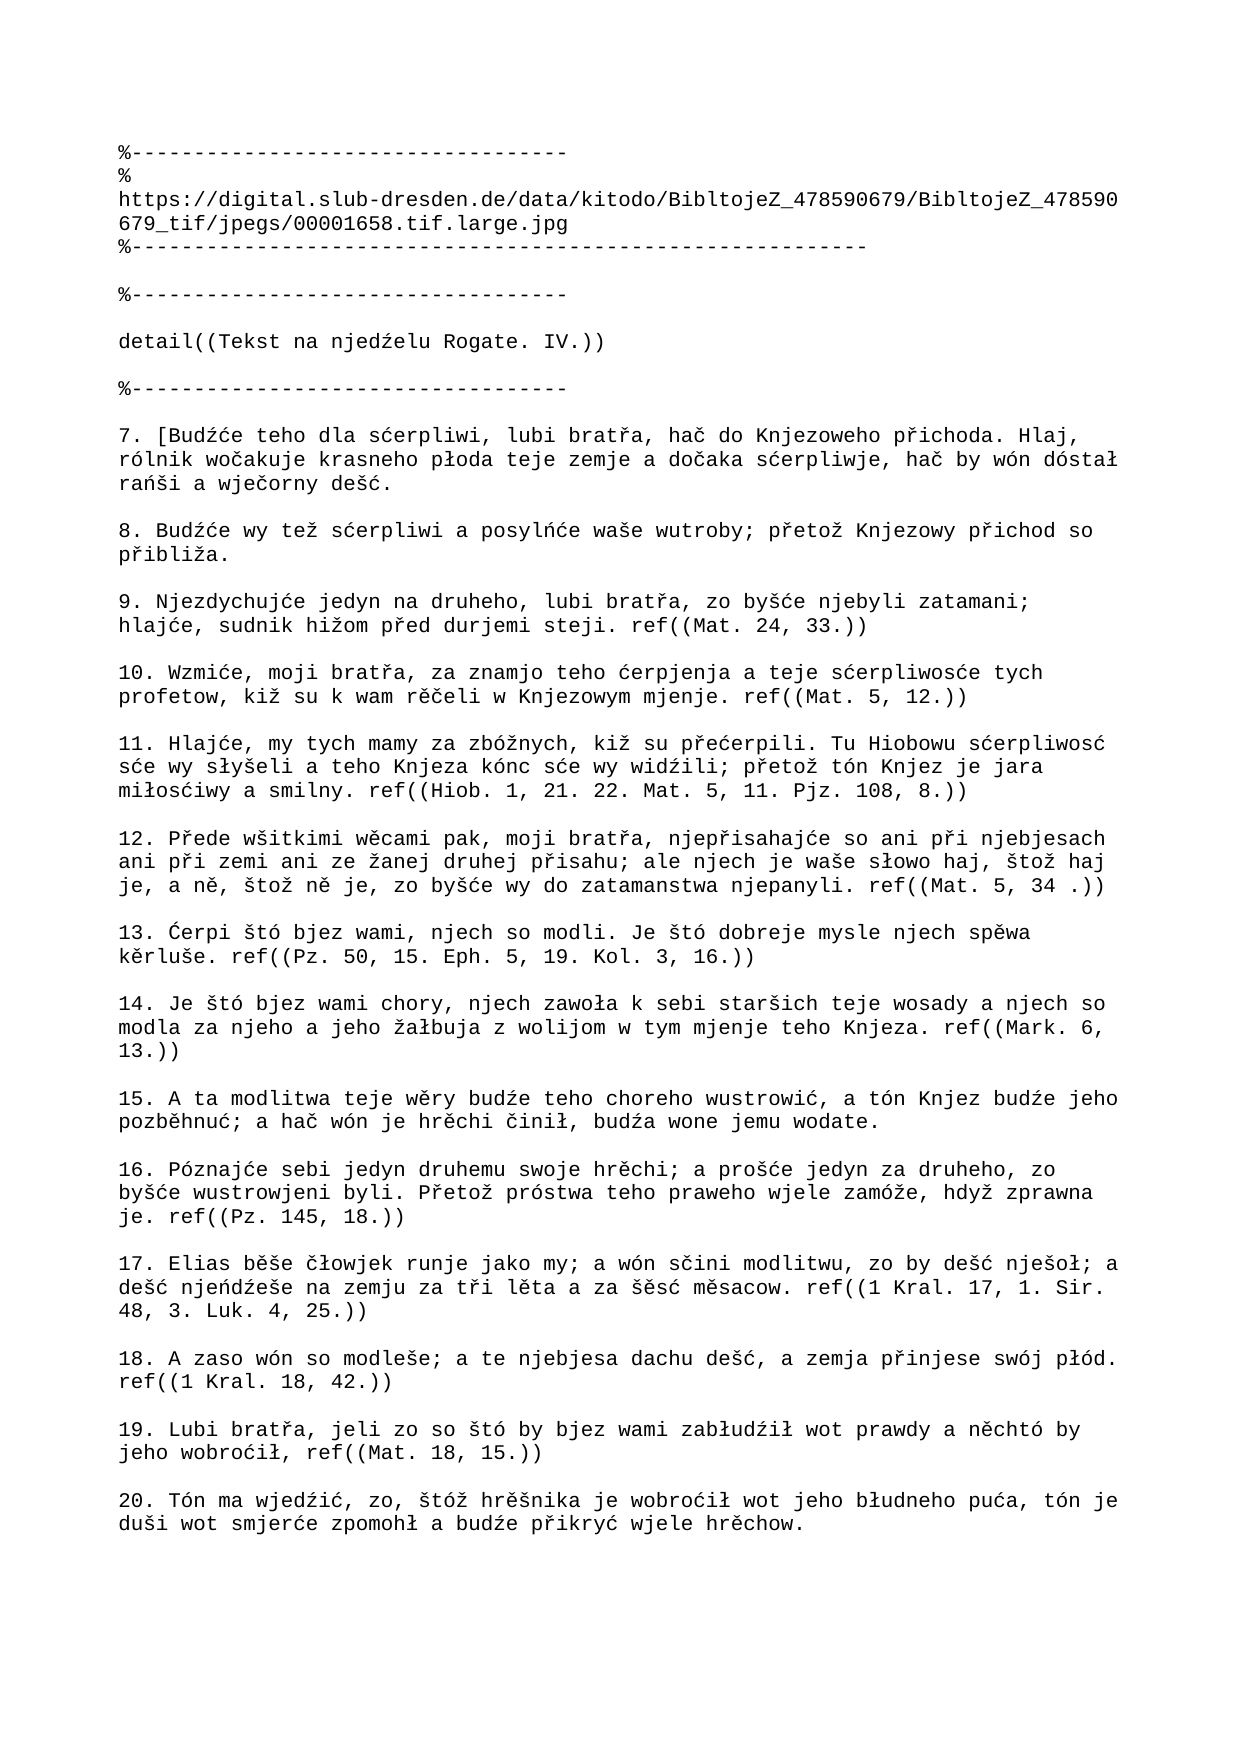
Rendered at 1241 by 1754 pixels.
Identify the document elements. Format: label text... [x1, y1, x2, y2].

text 16. Póznajće sebi jedyn druhemu swoje hrěchi; a prošće jedyn za druheho, zo byšće wustrowjeni byli. Přetož próstwa teho praweho wjele zamóže, hdyž zprawna je. ref((Pz. 145, 18.)) [118, 1158, 1122, 1229]
text 20. Tón ma wjedźić, zo, štóž hrěšnika je wobroćił wot jeho błudneho puća, tón je duši wot smjerće zpomohł a budźe přikryć wjele hrěchow. [118, 1489, 1122, 1537]
text 18. A zaso wón so modleše; a te njebjesa dachu dešć, a zemja přinjese swój płód. ref((1 Kral. 18, 42.)) [118, 1348, 1122, 1395]
text %----------------------------------- [118, 378, 1122, 402]
text 9. Njezdychujće jedyn na druheho, lubi bratřa, zo byšće njebyli zatamani; hlajće, sudnik hižom před durjemi steji. ref((Mat. 24, 33.)) [118, 591, 1122, 638]
text 15. A ta modlitwa teje wěry budźe teho choreho wustrowić, a tón Knjez budźe jeho pozběhnuć; a hač wón je hrěchi činił, budźa wone jemu wodate. [118, 1088, 1122, 1135]
text detail((Tekst na njedźelu Rogate. IV.)) [118, 331, 1122, 354]
text 19. Lubi bratřa, jeli zo so štó by bjez wami zabłudźił wot prawdy a něchtó by jeho wobroćił, ref((Mat. 18, 15.)) [118, 1419, 1122, 1466]
text %----------------------------------------------------------- [118, 236, 1122, 260]
text 8. Budźće wy tež sćerpliwi a posylńće waše wutroby; přetož Knjezowy přichod so přibliža. [118, 520, 1122, 567]
text 12. Přede wšitkimi wěcami pak, moji bratřa, njepřisahajće so ani při njebjesach ani při zemi ani ze žanej druhej přisahu; ale njech je waše słowo haj, štož haj je, a ně, štož ně je, zo byšće wy do zatamanstwa njepanyli. ref((Mat. 5, 34 .)) [118, 827, 1122, 898]
text 7. [Budźće teho dla sćerpliwi, lubi bratřa, hač do Knjezoweho přichoda. Hlaj, rólnik wočakuje krasneho płoda teje zemje a dočaka sćerpliwje, hač by wón dóstał rańši a wječorny dešć. [118, 426, 1122, 496]
text 11. Hlajće, my tych mamy za zbóžnych, kiž su přećerpili. Tu Hiobowu sćerpliwosć sće wy słyšeli a teho Knjeza kónc sće wy widźili; přetož tón Knjez je jara miłosćiwy a smilny. ref((Hiob. 1, 21. 22. Mat. 5, 11. Pjz. 108, 8.)) [118, 733, 1122, 804]
text %----------------------------------- [118, 142, 1122, 165]
text 14. Je štó bjez wami chory, njech zawoła k sebi staršich teje wosady a njech so modla za njeho a jeho žałbuja z wolijom w tym mjenje teho Knjeza. ref((Mark. 6, 13.)) [118, 993, 1122, 1064]
text %----------------------------------- [118, 284, 1122, 307]
text 13. Ćerpi štó bjez wami, njech so modli. Je štó dobreje mysle njech spěwa kěrluše. ref((Pz. 50, 15. Eph. 5, 19. Kol. 3, 16.)) [118, 922, 1122, 969]
text % https://digital.slub-dresden.de/data/kitodo/BibltojeZ_478590679/BibltojeZ_478590679_tif/jpegs/00001658.tif.large.jpg [118, 165, 1122, 236]
text 17. Elias běše čłowjek runje jako my; a wón sčini modlitwu, zo by dešć nješoł; a dešć njeńdźeše na zemju za tři lěta a za šěsć měsacow. ref((1 Kral. 17, 1. Sir. 48, 3. Luk. 4, 25.)) [118, 1253, 1122, 1324]
text 10. Wzmiće, moji bratřa, za znamjo teho ćerpjenja a teje sćerpliwosće tych profetow, kiž su k wam rěčeli w Knjezowym mjenje. ref((Mat. 5, 12.)) [118, 662, 1122, 709]
